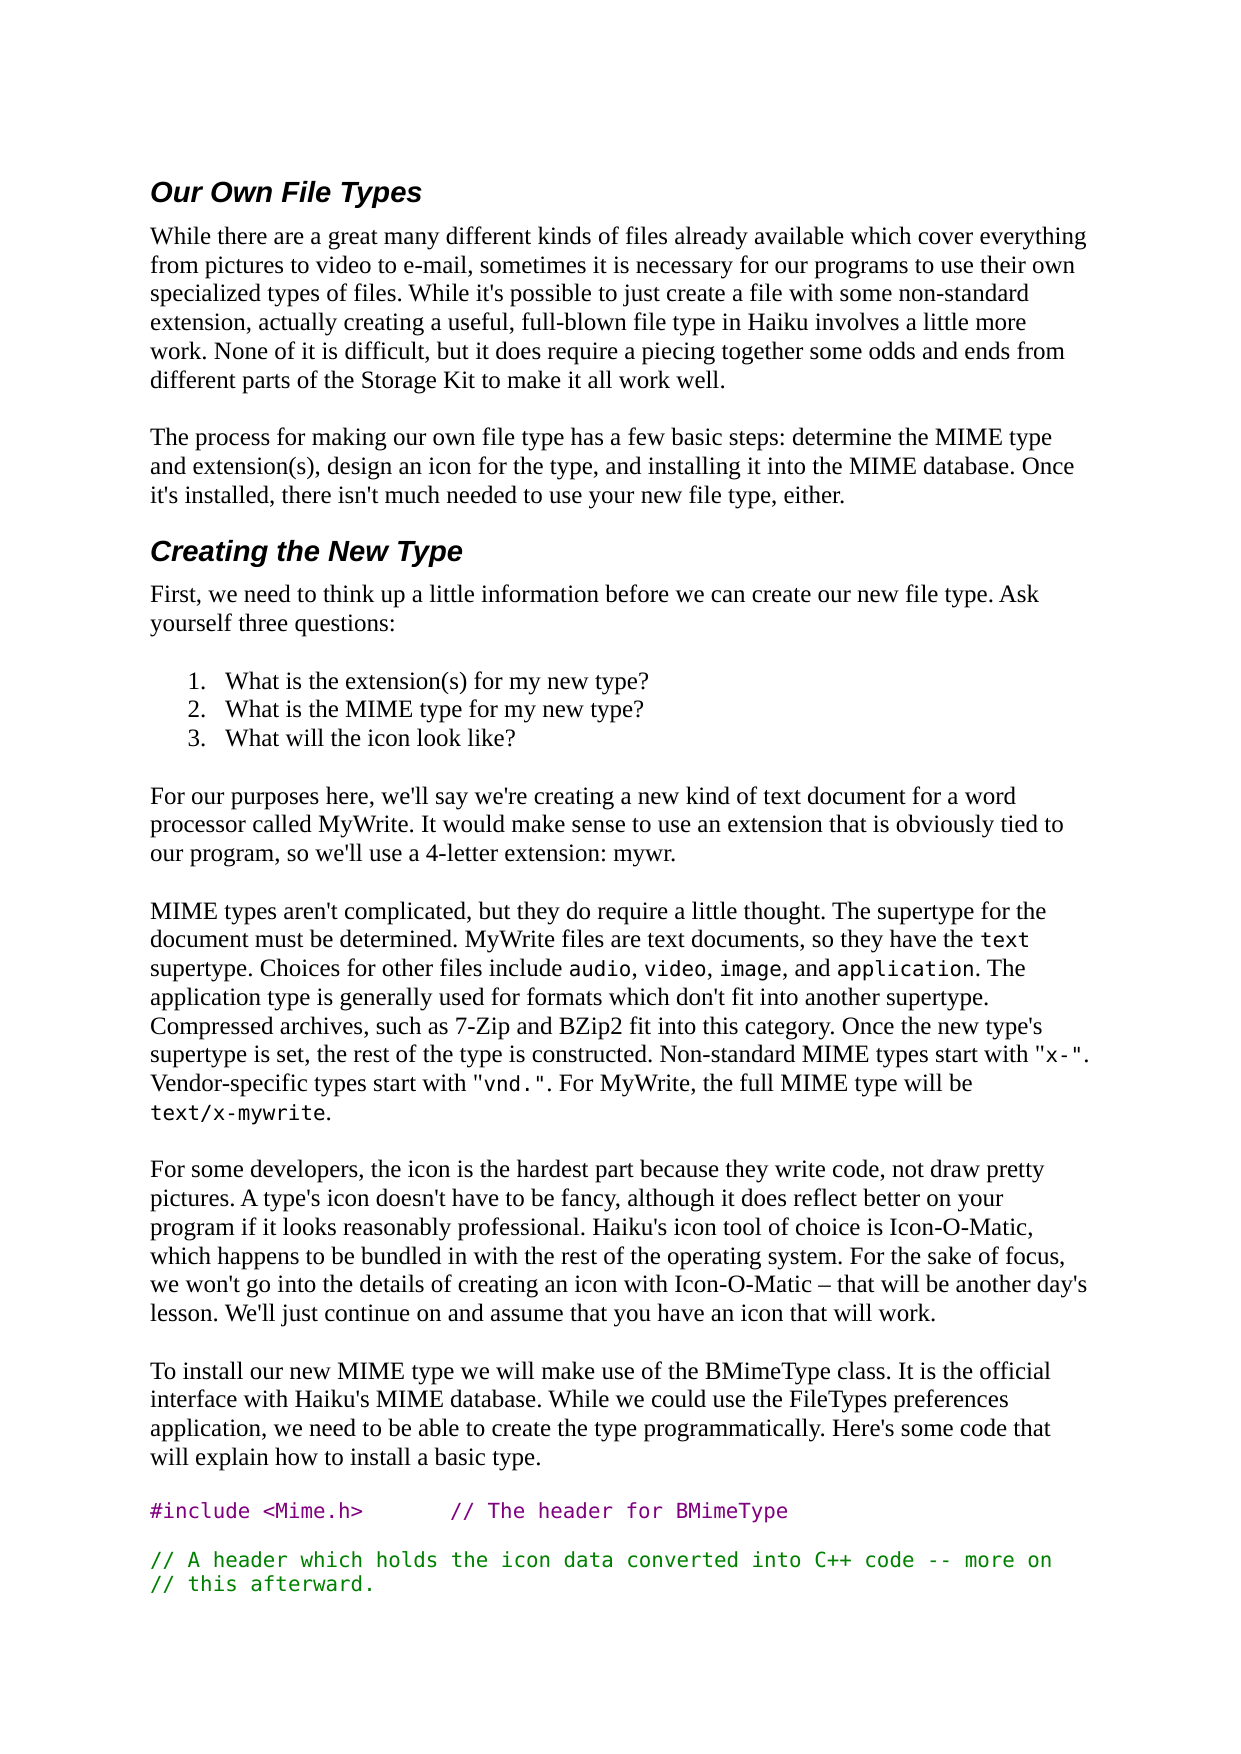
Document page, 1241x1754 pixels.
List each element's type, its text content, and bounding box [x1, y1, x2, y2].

text To install our new MIME type we will make use of the BMimeType class. It is the official interface with Haiku's MIME database. While we could use the FileTypes preferences application, we need to be able to create the type programmatically. Here's some code that will explain how to install a basic type. [150, 1356, 1090, 1471]
text For some developers, the icon is the hardest part because they write code, not draw pretty pictures. A type's icon doesn't have to be fancy, although it does reflect better on your program if it looks reasonably professional. Haiku's icon tool of choice is Icon‑O‑Matic, which happens to be bundled in with the rest of the operating system. For the sake of focus, we won't go into the details of creating an icon with Icon‑O‑Matic – that will be another day's lesson. We'll just continue on and assume that you have an icon that will work. [150, 1154, 1090, 1327]
text The process for making our own file type has a few basic steps: determine the MIME type and extension(s), design an icon for the type, and installing it into the MIME database. Once it's installed, there isn't much needed to use your new file type, either. [150, 422, 1090, 508]
text First, we need to think up a little information before we can create our new file type. Ask yourself three questions: [150, 579, 1090, 637]
text // this afterward. [150, 1572, 1090, 1597]
text For our purposes here, we'll say we're creating a new kind of text document for a word processor called MyWrite. It would make sense to use an extension that is obviously tied to our program, so we'll use a 4-letter extension: mywr. [150, 781, 1090, 867]
subtitle Our Own File Types [150, 175, 1090, 208]
list What is the MIME type for my new type? [187, 694, 1090, 723]
text While there are a great many different kinds of files already available which cover everything from pictures to video to e-mail, sometimes it is necessary for our programs to use their own specialized types of files. While it's possible to just create a file with some non-standard extension, actually creating a useful, full-blown file type in Haiku involves a little more work. None of it is difficult, but it does require a piecing together some odds and ends from different parts of the Storage Kit to make it all work well. [150, 221, 1090, 393]
text MIME types aren't complicated, but they do require a little thought. The supertype for the document must be determined. MyWrite files are text documents, so they have the text supertype. Choices for other files include audio, video, image, and application. The application type is generally used for formats which don't fit into another supertype. Compressed archives, such as 7-Zip and BZip2 fit into this category. Once the new type's supertype is set, the rest of the type is constructed. Non-standard MIME types start with "x-". Vendor-specific types start with "vnd.". For MyWrite, the full MIME type will be text/x‑mywrite. [150, 896, 1090, 1126]
text #include <Mime.h> // The header for BMimeType [150, 1499, 1090, 1524]
list What is the extension(s) for my new type? [187, 666, 1090, 694]
subtitle Creating the New Type [150, 533, 1090, 567]
text // A header which holds the icon data converted into C++ code -- more on [150, 1548, 1090, 1572]
list What will the icon look like? [187, 723, 1090, 752]
